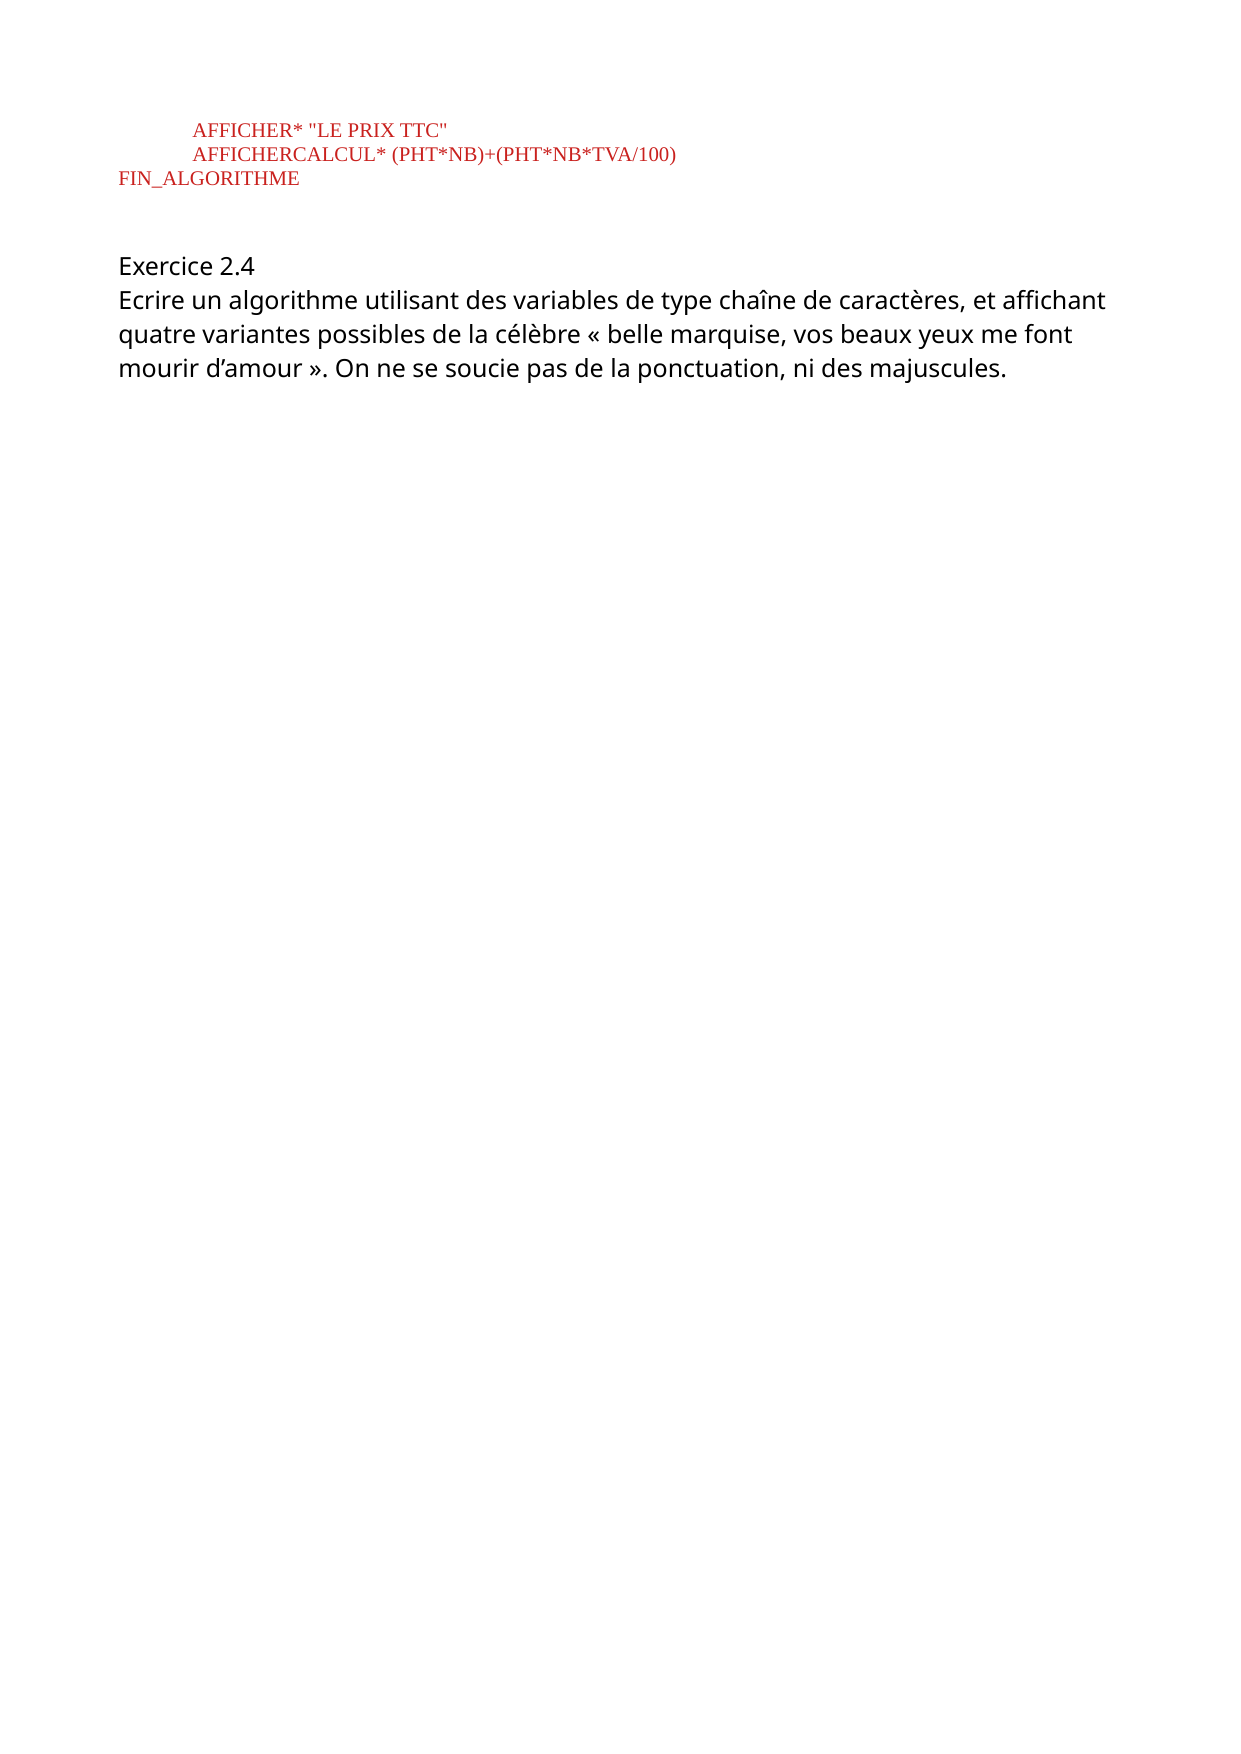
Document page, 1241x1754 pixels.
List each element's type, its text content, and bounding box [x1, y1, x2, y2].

text AFFICHERCALCUL* (PHT*NB)+(PHT*NB*TVA/100) [118, 142, 1122, 166]
text FIN_ALGORITHME [118, 166, 1122, 190]
text AFFICHER* "LE PRIX TTC" [118, 118, 1122, 142]
text Exercice 2.4 Ecrire un algorithme utilisant des variables de type chaîne de caractères, et affichant quatre variantes possibles de la célèbre « belle marquise, vos beaux yeux me font mourir d’amour ». On ne se soucie pas de la ponctuation, ni des majuscules. [118, 248, 1122, 385]
